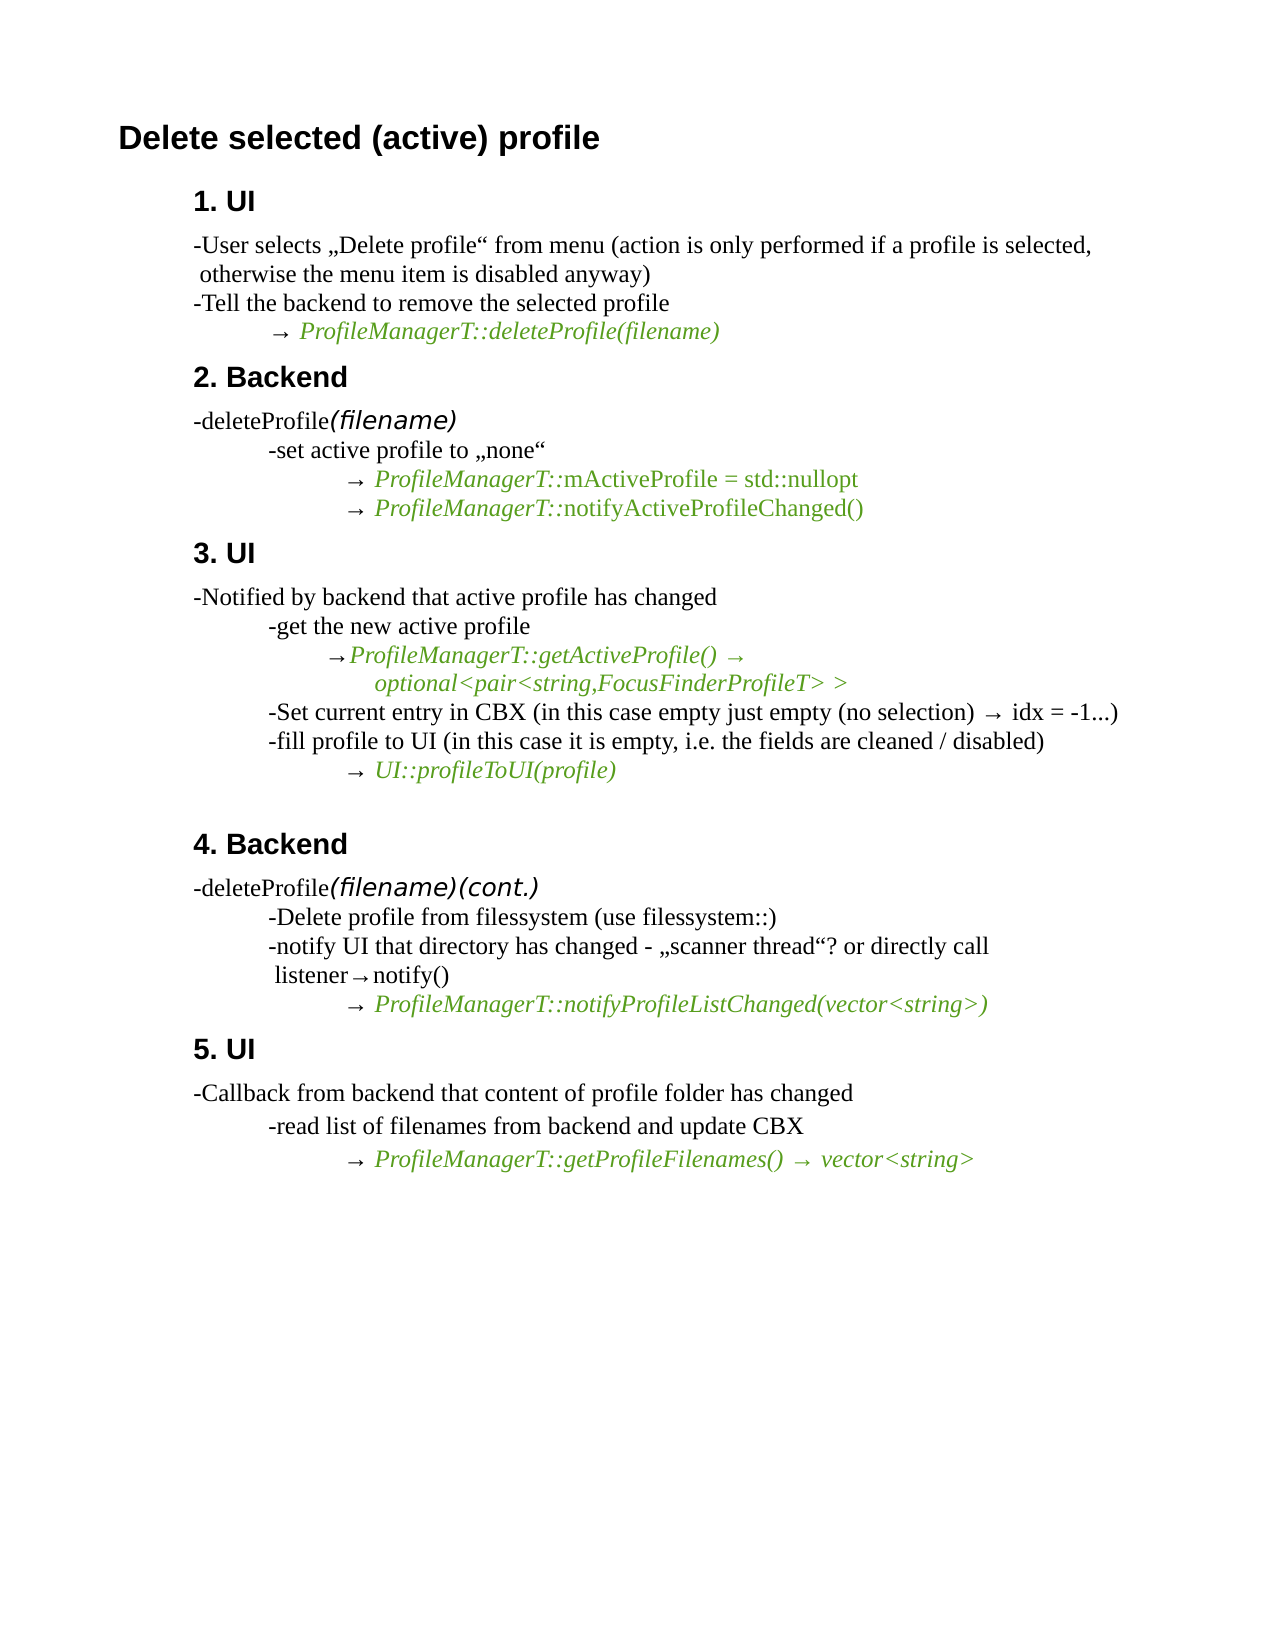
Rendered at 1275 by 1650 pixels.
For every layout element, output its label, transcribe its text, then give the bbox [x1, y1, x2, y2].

text -notify UI that directory has changed - „scanner thread“? or directly call [118, 931, 1157, 960]
text -deleteProfile(filename) [118, 406, 1157, 435]
subtitle 4. Backend [118, 827, 1157, 861]
subtitle 3. UI [118, 536, 1157, 570]
text -deleteProfile(filename)(cont.) [118, 873, 1157, 902]
text -User selects „Delete profile“ from menu (action is only performed if a profile is selected, [118, 230, 1157, 259]
subtitle 2. Backend [118, 360, 1157, 393]
text -Set current entry in CBX (in this case empty just empty (no selection) → idx = -1...) [118, 697, 1157, 726]
subtitle Delete selected (active) profile [118, 118, 1157, 157]
text → ProfileManagerT::notifyProfileListChanged(vector<string>) [118, 989, 1157, 1017]
text listener→notify() [118, 960, 1157, 989]
text -Notified by backend that active profile has changed [118, 582, 1157, 611]
text -set active profile to „none“ [118, 435, 1157, 464]
text -Tell the backend to remove the selected profile [118, 288, 1157, 316]
subtitle 1. UI [118, 184, 1157, 218]
subtitle 5. UI [118, 1032, 1157, 1066]
text → ProfileManagerT::notifyActiveProfileChanged() [118, 493, 1157, 521]
text → UI::profileToUI(profile) [118, 755, 1157, 783]
text →ProfileManagerT::getActiveProfile() → [118, 640, 1157, 668]
text → ProfileManagerT::deleteProfile(filename) [118, 316, 1157, 345]
text -Callback from backend that content of profile folder has changed -read list of filenames from backend and update CBX → ProfileManagerT::getProfileFilenames() → vector<string> [118, 1078, 1157, 1173]
text → ProfileManagerT::mActiveProfile = std::nullopt [118, 464, 1157, 493]
text optional<pair<string,FocusFinderProfileT> > [118, 668, 1157, 697]
text otherwise the menu item is disabled anyway) [118, 259, 1157, 288]
text -get the new active profile [118, 611, 1157, 640]
text -Delete profile from filessystem (use filessystem::) [118, 902, 1157, 931]
text -fill profile to UI (in this case it is empty, i.e. the fields are cleaned / disabled) [118, 726, 1157, 755]
